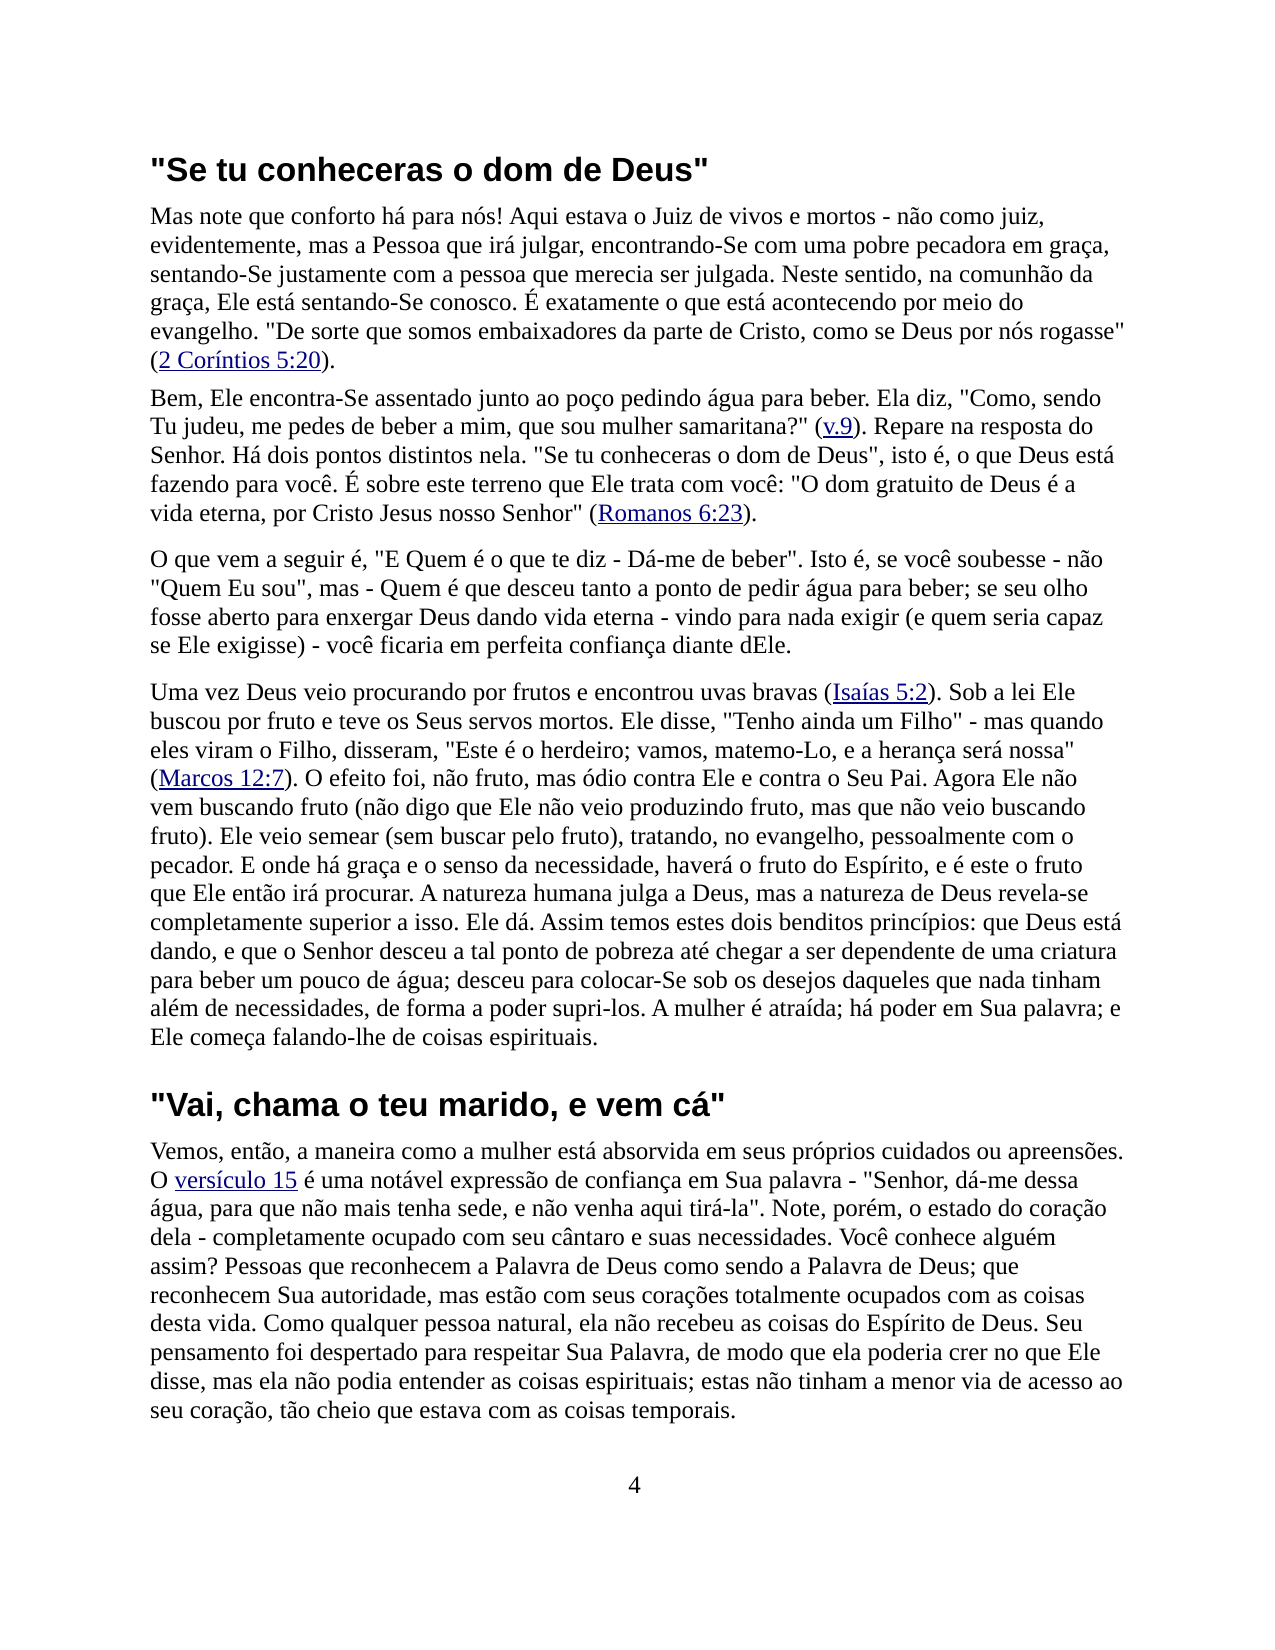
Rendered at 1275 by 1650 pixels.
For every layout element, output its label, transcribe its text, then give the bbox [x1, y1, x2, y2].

text Bem, Ele encontra-Se assentado junto ao poço pedindo água para beber. Ela diz, "Como, sendo Tu judeu, me pedes de beber a mim, que sou mulher samaritana?" (v.9). Repare na resposta do Senhor. Há dois pontos distintos nela. "Se tu conheceras o dom de Deus", isto é, o que Deus está fazendo para você. É sobre este terreno que Ele trata com você: "O dom gratuito de Deus é a vida eterna, por Cristo Jesus nosso Senhor" (Romanos 6:23). [150, 383, 1125, 526]
text Vemos, então, a maneira como a mulher está absorvida em seus próprios cuidados ou apreensões. O versículo 15 é uma notável expressão de confiança em Sua palavra - "Senhor, dá-me dessa água, para que não mais tenha sede, e não venha aqui tirá-la". Note, porém, o estado do coração dela - completamente ocupado com seu cântaro e suas necessidades. Você conhece alguém assim? Pessoas que reconhecem a Palavra de Deus como sendo a Palavra de Deus; que reconhecem Sua autoridade, mas estão com seus corações totalmente ocupados com as coisas desta vida. Como qualquer pessoa natural, ela não recebeu as coisas do Espírito de Deus. Seu pensamento foi despertado para respeitar Sua Palavra, de modo que ela poderia crer no que Ele disse, mas ela não podia entender as coisas espirituais; estas não tinham a menor via de acesso ao seu coração, tão cheio que estava com as coisas temporais. [150, 1136, 1125, 1423]
subtitle "Vai, chama o teu marido, e vem cá" [150, 1085, 1125, 1123]
text O que vem a seguir é, "E Quem é o que te diz - Dá-me de beber". Isto é, se você soubesse - não "Quem Eu sou", mas - Quem é que desceu tanto a ponto de pedir água para beber; se seu olho fosse aberto para enxergar Deus dando vida eterna - vindo para nada exigir (e quem seria capaz se Ele exigisse) - você ficaria em perfeita confiança diante dEle. [150, 544, 1125, 659]
subtitle "Se tu conheceras o dom de Deus" [150, 150, 1125, 189]
text Uma vez Deus veio procurando por frutos e encontrou uvas bravas (Isaías 5:2). Sob a lei Ele buscou por fruto e teve os Seus servos mortos. Ele disse, "Tenho ainda um Filho" - mas quando eles viram o Filho, disseram, "Este é o herdeiro; vamos, matemo-Lo, e a herança será nossa" (Marcos 12:7). O efeito foi, não fruto, mas ódio contra Ele e contra o Seu Pai. Agora Ele não vem buscando fruto (não digo que Ele não veio produzindo fruto, mas que não veio buscando fruto). Ele veio semear (sem buscar pelo fruto), tratando, no evangelho, pessoalmente com o pecador. E onde há graça e o senso da necessidade, haverá o fruto do Espírito, e é este o fruto que Ele então irá procurar. A natureza humana julga a Deus, mas a natureza de Deus revela-se completamente superior a isso. Ele dá. Assim temos estes dois benditos princípios: que Deus está dando, e que o Senhor desceu a tal ponto de pobreza até chegar a ser dependente de uma criatura para beber um pouco de água; desceu para colocar-Se sob os desejos daqueles que nada tinham além de necessidades, de forma a poder supri-los. A mulher é atraída; há poder em Sua palavra; e Ele começa falando-lhe de coisas espirituais. [150, 677, 1125, 1051]
text Mas note que conforto há para nós! Aqui estava o Juiz de vivos e mortos - não como juiz, evidentemente, mas a Pessoa que irá julgar, encontrando-Se com uma pobre pecadora em graça, sentando-Se justamente com a pessoa que merecia ser julgada. Neste sentido, na comunhão da graça, Ele está sentando-Se conosco. É exatamente o que está acontecendo por meio do evangelho. "De sorte que somos embaixadores da parte de Cristo, como se Deus por nós rogasse" (2 Coríntios 5:20). [150, 201, 1125, 374]
